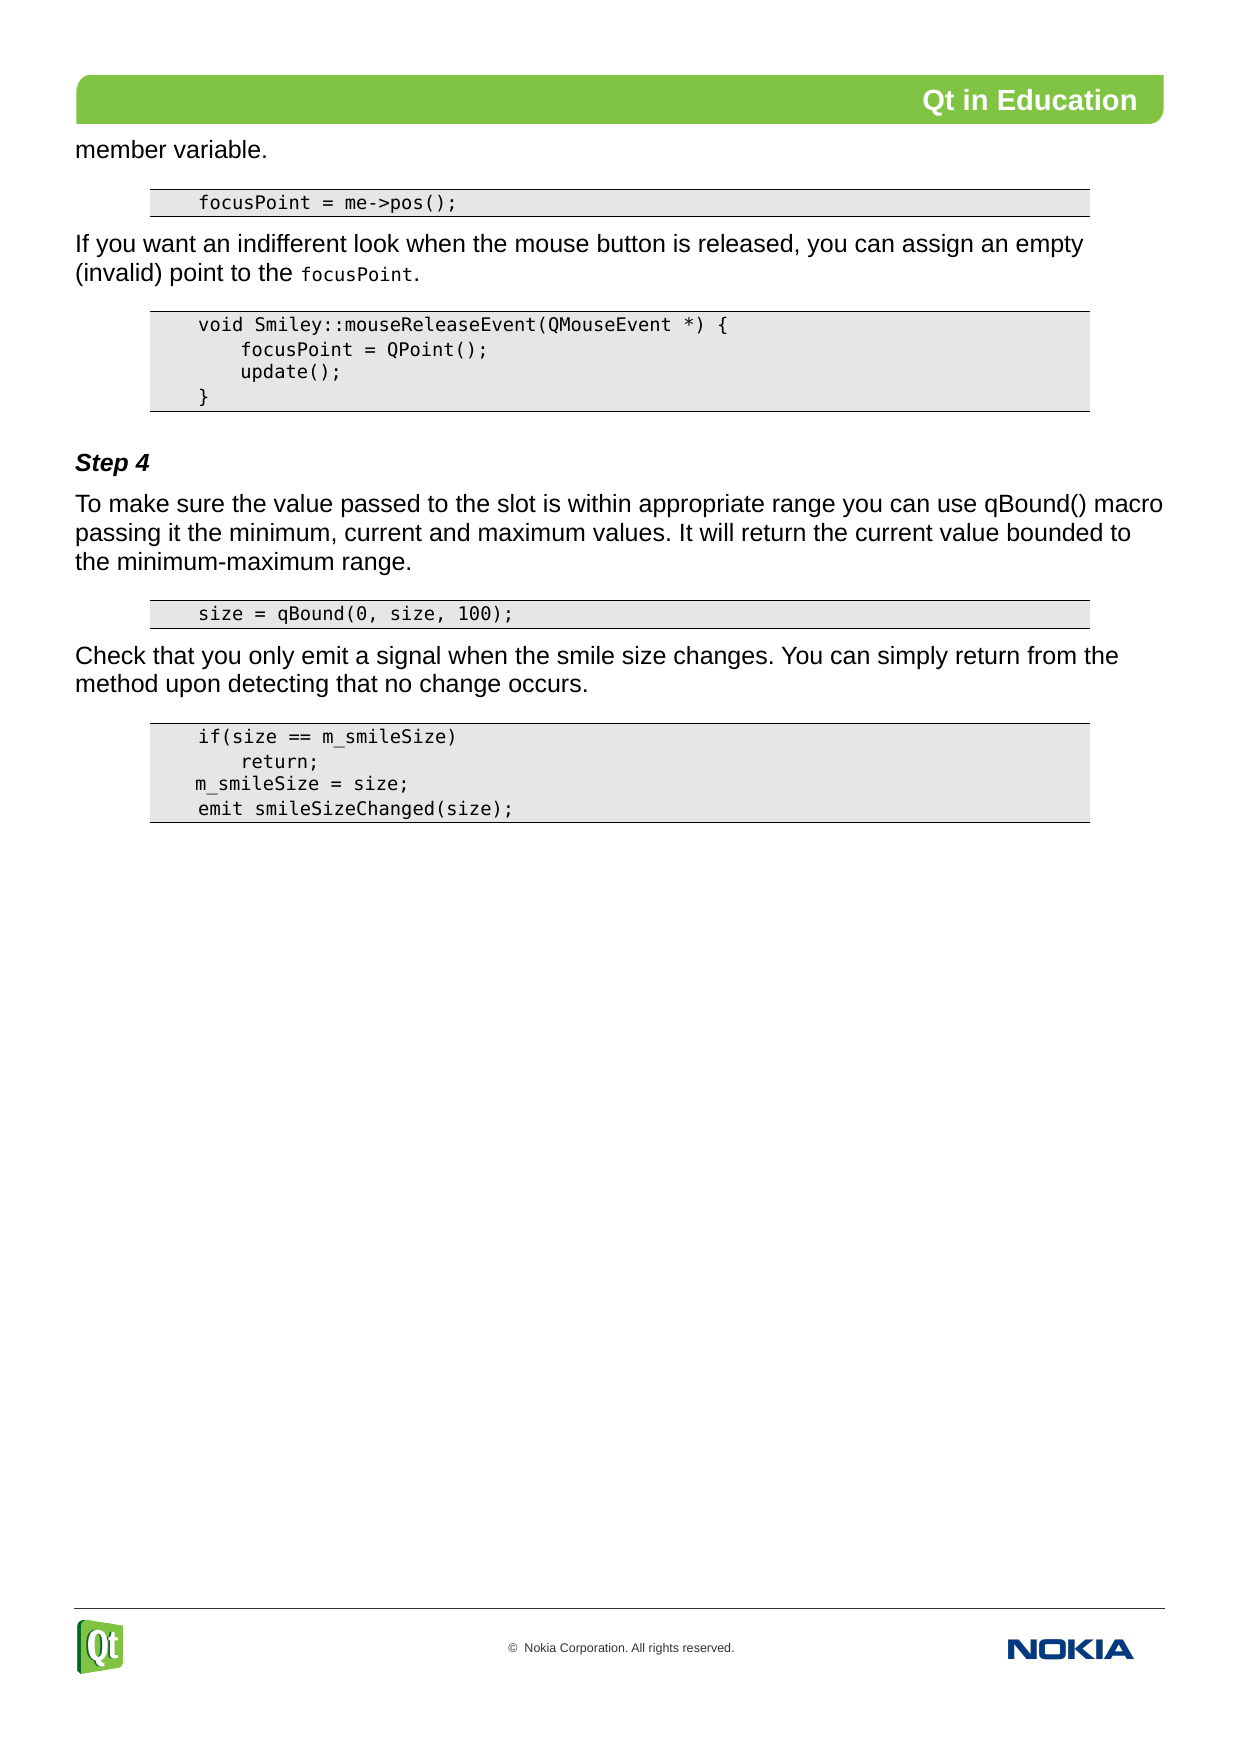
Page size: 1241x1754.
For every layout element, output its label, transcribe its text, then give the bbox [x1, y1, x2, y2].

text if(size == m_smileSize) [150, 724, 1090, 751]
picture [76, 75, 1164, 124]
text focusPoint = QPoint(); [150, 339, 1090, 361]
picture [978, 1610, 1164, 1688]
text focusPoint = me->pos(); [150, 190, 1090, 216]
text size = qBound(0, size, 100); [150, 601, 1090, 628]
text return; [150, 751, 1090, 773]
text m_smileSize = size; [150, 773, 1090, 794]
text update(); [150, 361, 1090, 383]
picture [73, 1615, 127, 1679]
subtitle Step 4 [75, 448, 1165, 477]
text Check that you only emit a signal when the smile size changes. You can simply return from the method upon detecting that no change occurs. [75, 641, 1165, 698]
text } [150, 383, 1090, 411]
text To make sure the value passed to the slot is within appropriate range you can use qBound() macro passing it the minimum, current and maximum values. It will return the current value bounded to the minimum-maximum range. [75, 489, 1165, 575]
text emit smileSizeChanged(size); [150, 794, 1090, 822]
text If you want an indifferent look when the mouse button is released, you can assign an empty (invalid) point to the focusPoint. [75, 229, 1165, 286]
text member variable. [75, 135, 1165, 164]
text void Smiley::mouseReleaseEvent(QMouseEvent *) { [150, 312, 1090, 339]
